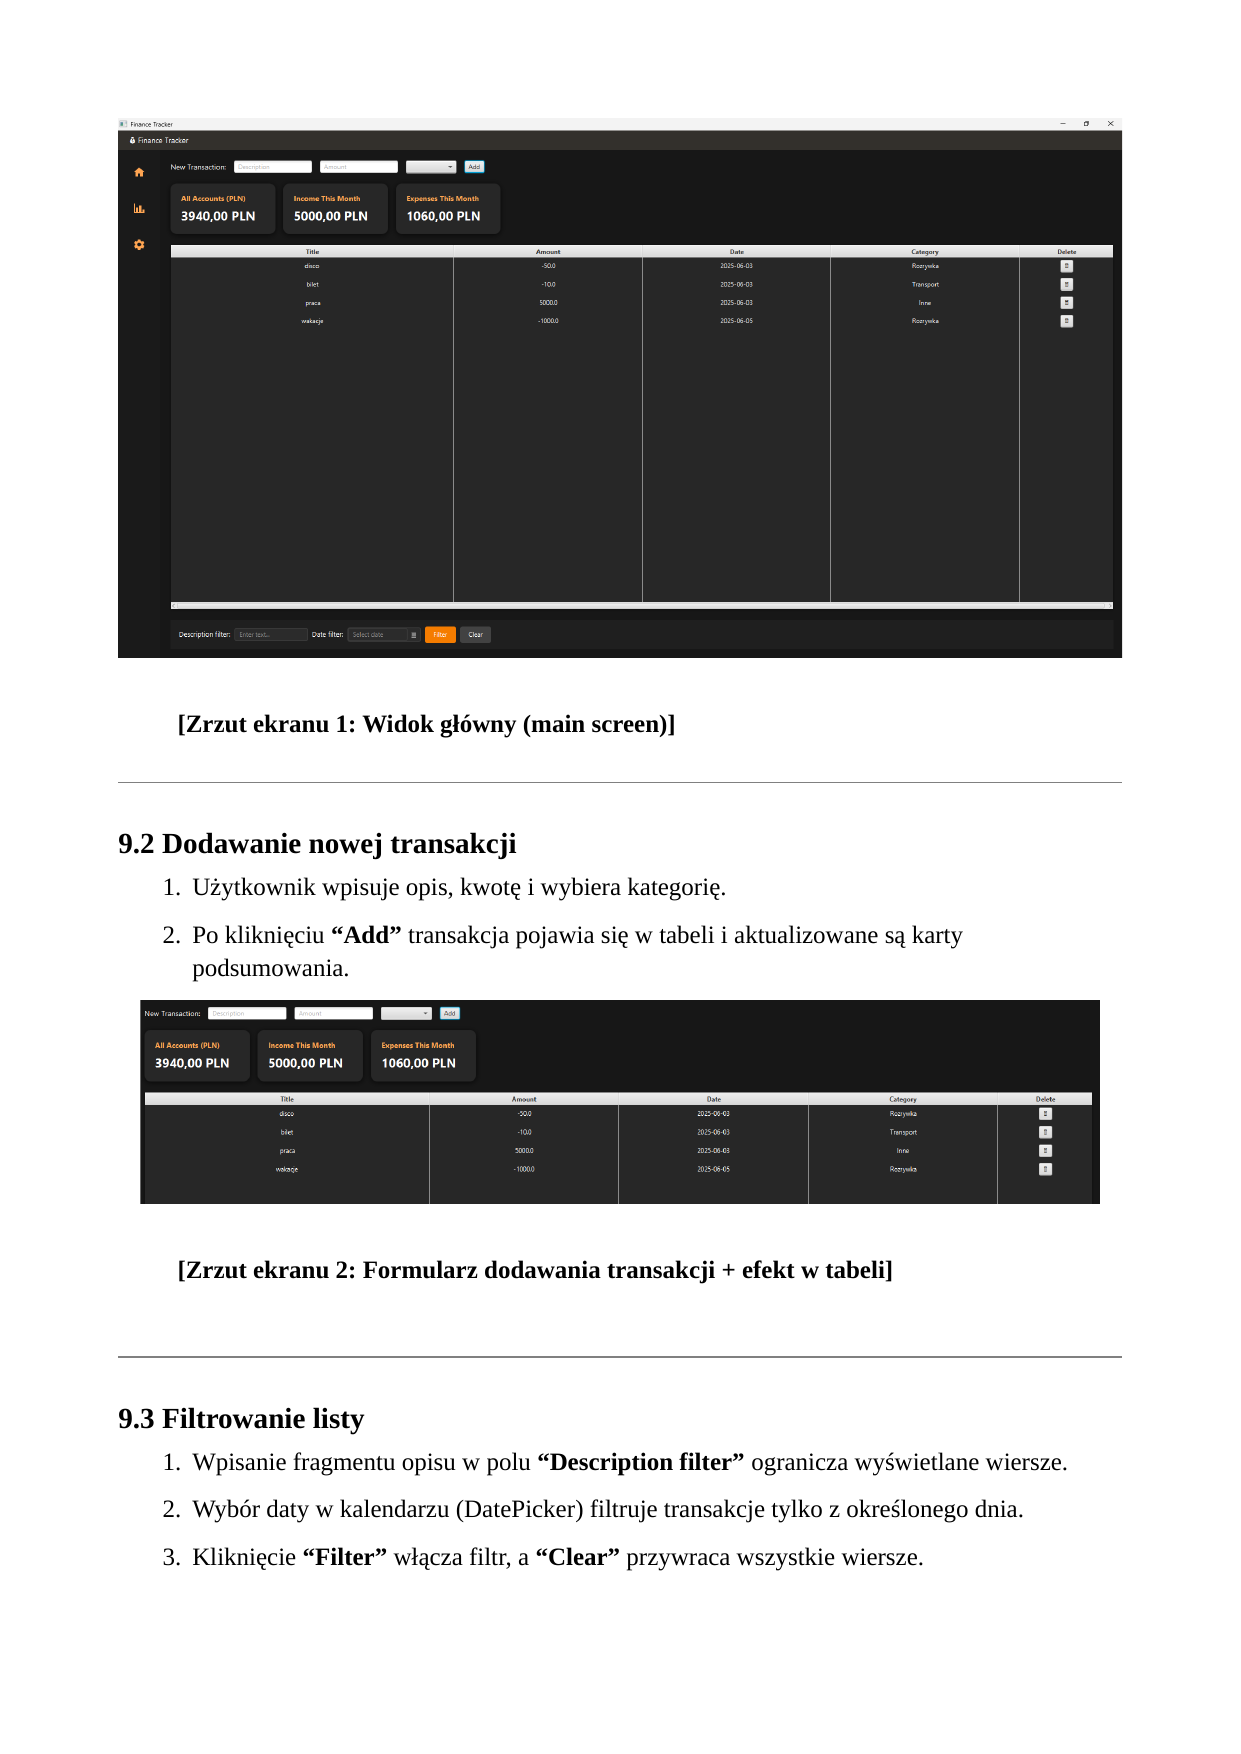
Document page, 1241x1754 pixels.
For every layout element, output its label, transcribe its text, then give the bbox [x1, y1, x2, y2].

list Po kliknięciu “Add” transakcja pojawia się w tabeli i aktualizowane są karty podsumowania. [162, 920, 1122, 982]
subtitle 9.2 Dodawanie nowej transakcji [118, 826, 1122, 860]
text [Zrzut ekranu 1: Widok główny (main screen)] [177, 709, 1063, 738]
picture [118, 118, 1123, 658]
picture [140, 1000, 1100, 1204]
list Wybór daty w kalendarzu (DatePicker) filtruje transakcje tylko z określonego dnia. [162, 1494, 1122, 1523]
list Użytkownik wpisuje opis, kwotę i wybiera kategorię. [162, 872, 1122, 901]
list Kliknięcie “Filter” włącza filtr, a “Clear” przywraca wszystkie wiersze. [162, 1542, 1122, 1571]
text [Zrzut ekranu 2: Formularz dodawania transakcji + efekt w tabeli] [177, 1255, 1063, 1313]
subtitle 9.3 Filtrowanie listy [118, 1401, 1122, 1434]
list Wpisanie fragmentu opisu w polu “Description filter” ogranicza wyświetlane wiersze. [162, 1447, 1122, 1476]
